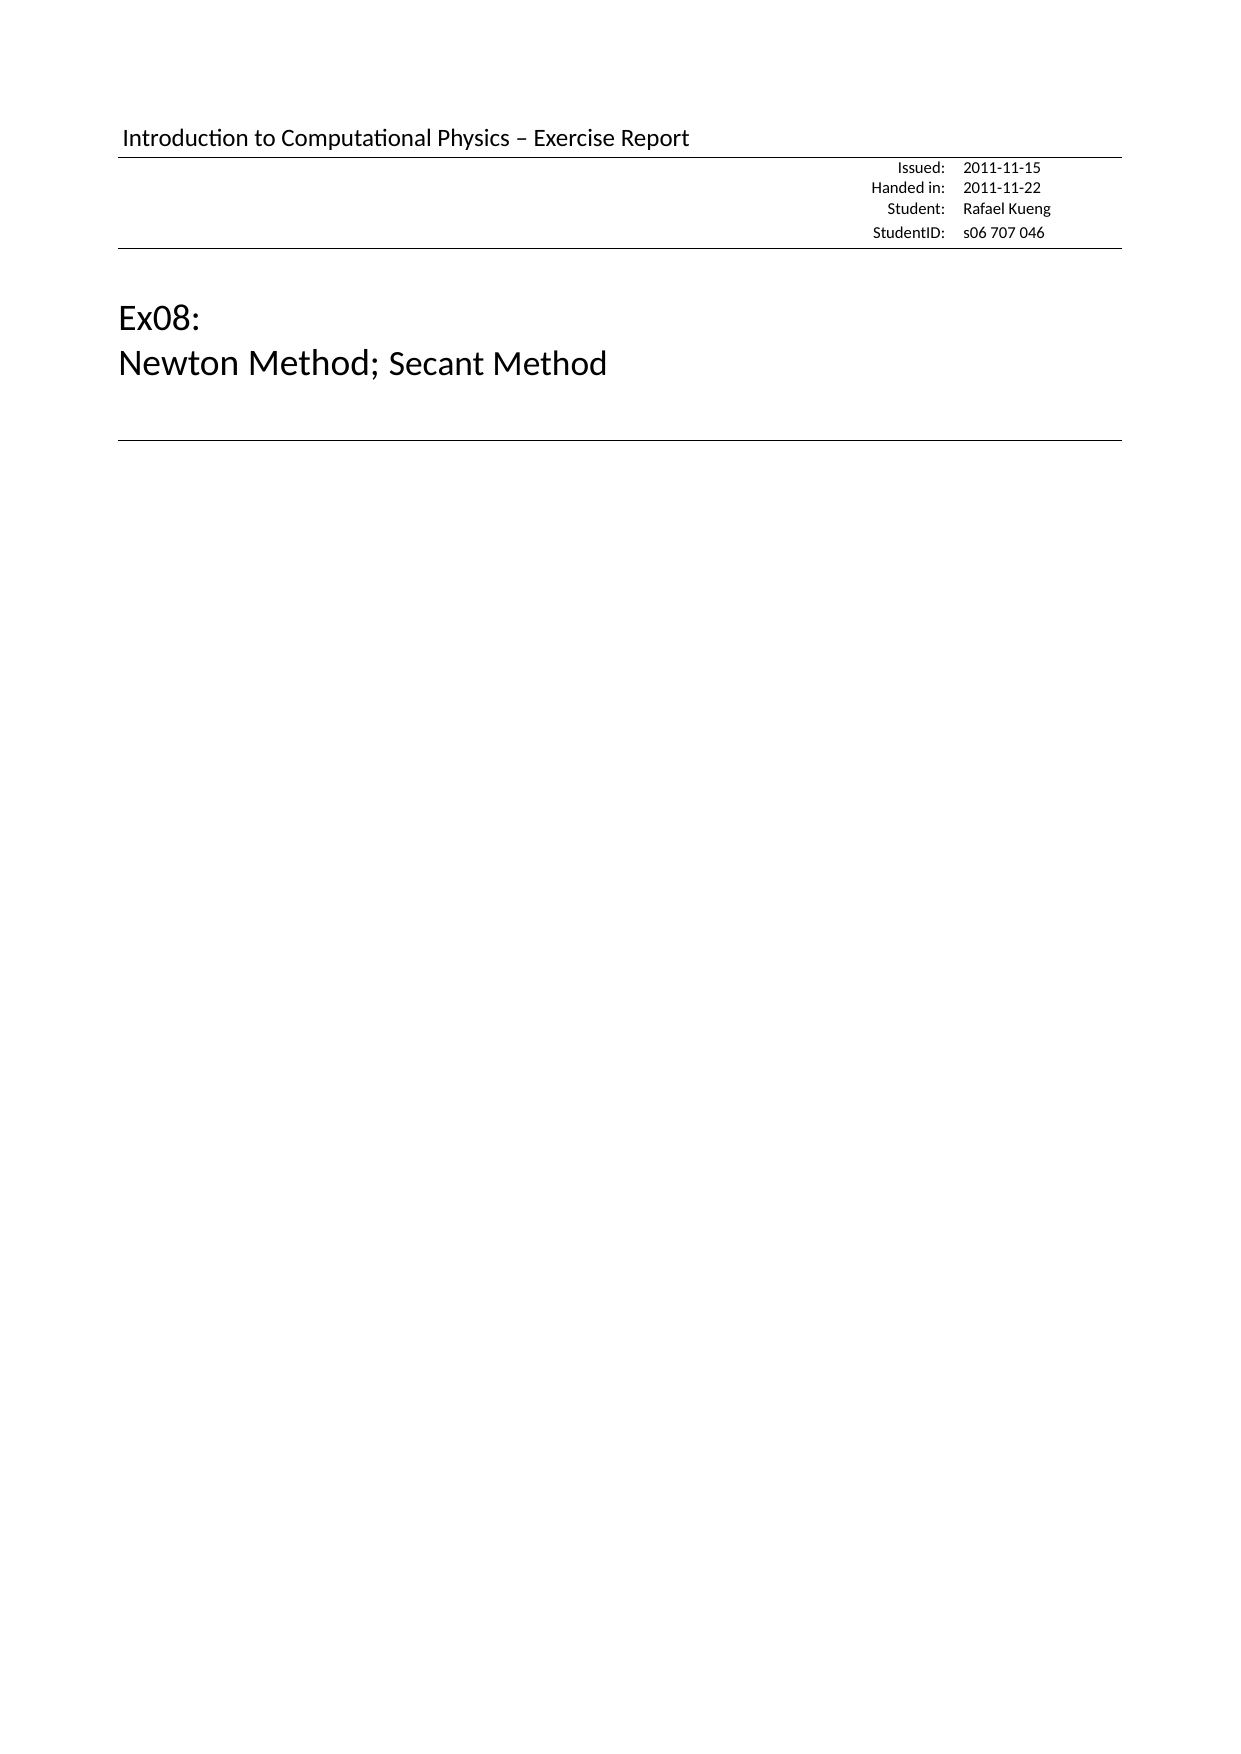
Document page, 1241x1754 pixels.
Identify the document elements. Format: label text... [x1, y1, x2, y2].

text Ex08: [118, 293, 1122, 339]
text Newton Method; Secant Method [118, 339, 1122, 385]
text Issued: 2011-11-15 [118, 158, 1122, 178]
text Student: Rafael Kueng [118, 198, 1122, 218]
text Handed in: 2011-11-22 [118, 178, 1122, 198]
text Introduction to Computational Physics – Exercise Report [118, 118, 1122, 157]
text StudentID: s06 707 046 [118, 218, 1122, 248]
